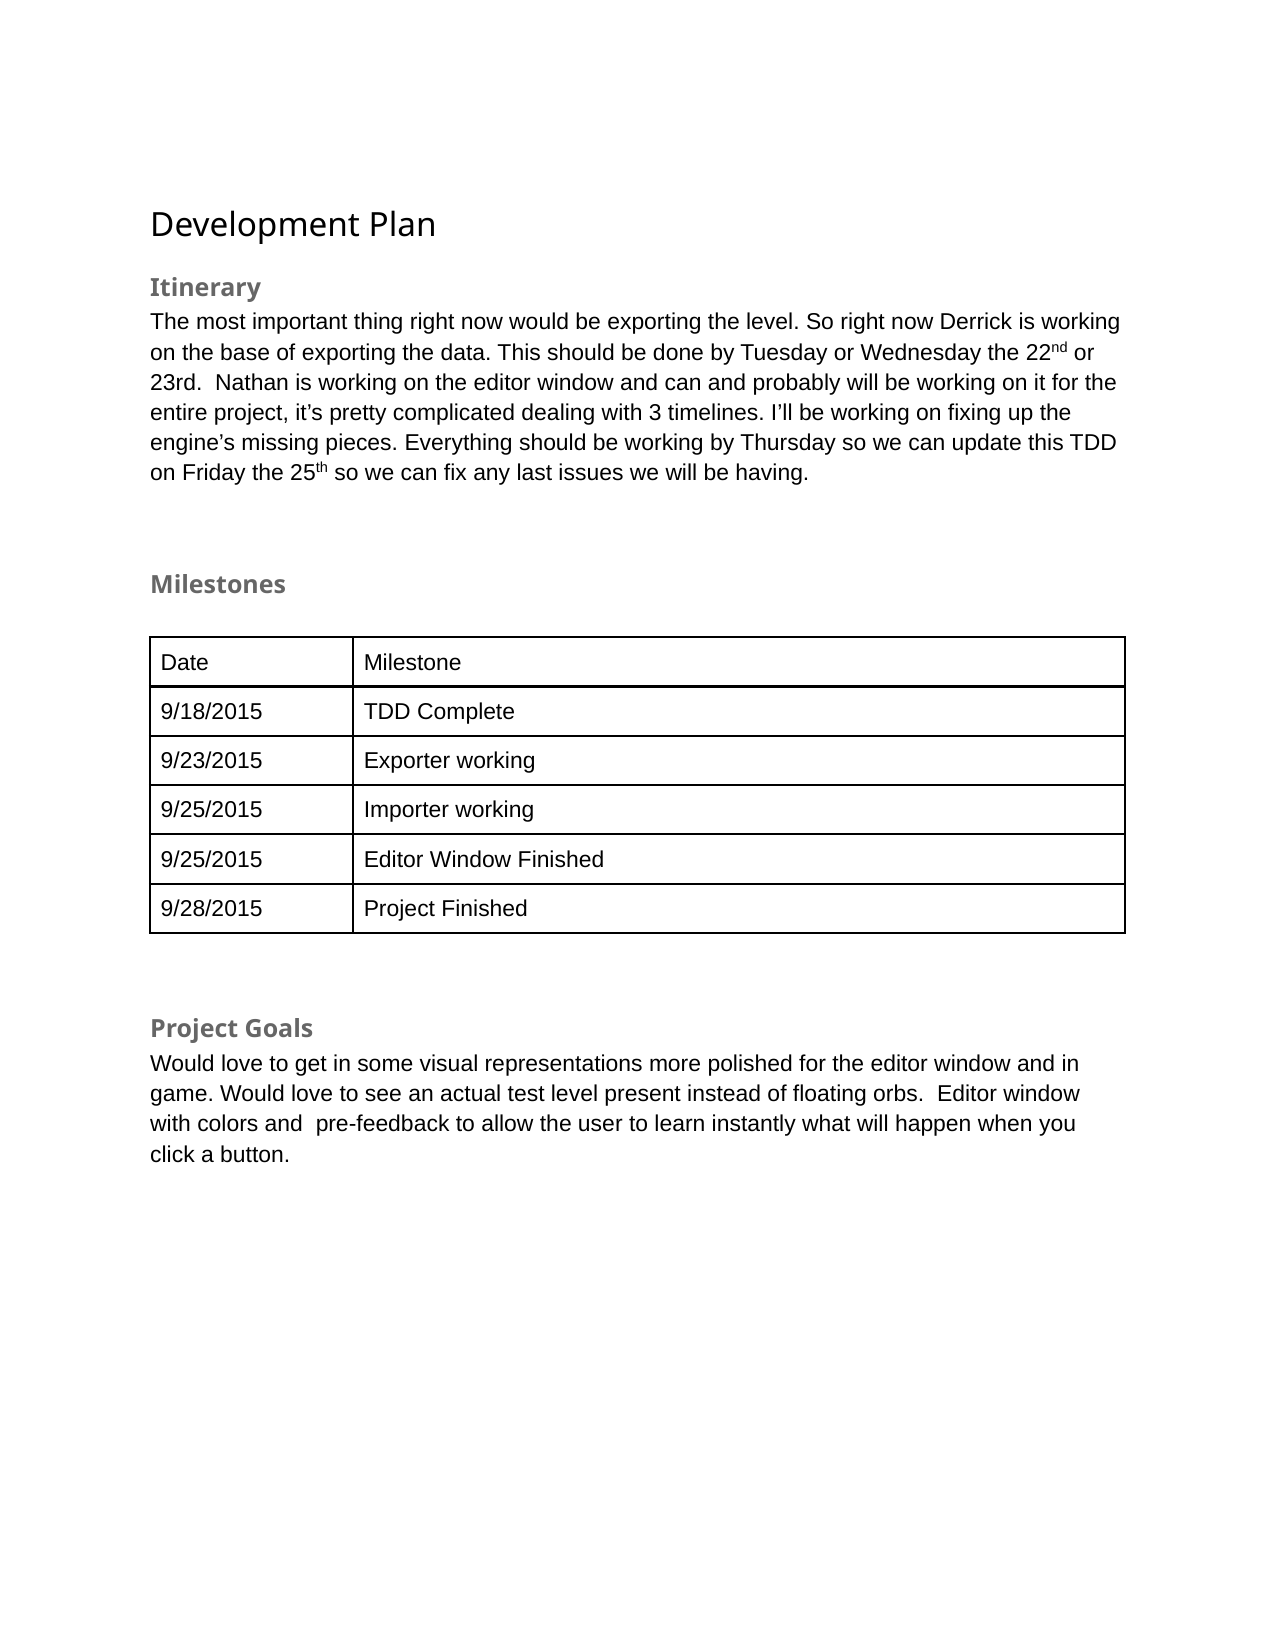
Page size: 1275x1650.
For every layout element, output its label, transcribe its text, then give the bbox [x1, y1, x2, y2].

table_cell 9/25/2015 [151, 835, 352, 882]
subtitle Itinerary [150, 269, 1125, 303]
table_cell Exporter working [354, 737, 1124, 784]
table_cell TDD Complete [354, 688, 1124, 734]
table_header Milestone [354, 638, 1124, 685]
table_header Date [151, 638, 352, 685]
table_cell 9/28/2015 [151, 885, 352, 932]
table_cell 9/25/2015 [151, 786, 352, 833]
subtitle Milestones [150, 567, 1125, 601]
table_cell 9/18/2015 [151, 688, 352, 734]
subtitle Development Plan [150, 200, 1125, 246]
table_cell 9/23/2015 [151, 737, 352, 784]
text Would love to get in some visual representations more polished for the editor window and in game. Would love to see an actual test level present instead of floating orbs. Editor window with colors and pre-feedback to allow the user to learn instantly what will happen when you click a button. [150, 1050, 1125, 1167]
table_cell Editor Window Finished [354, 835, 1124, 882]
table_cell Project Finished [354, 885, 1124, 932]
text The most important thing right now would be exporting the level. So right now Derrick is working on the base of exporting the data. This should be done by Tuesday or Wednesday the 22nd or 23rd. Nathan is working on the editor window and can and probably will be working on it for the entire project, it’s pretty complicated dealing with 3 timelines. I’ll be working on fixing up the engine’s missing pieces. Everything should be working by Thursday so we can update this TDD on Friday the 25th so we can fix any last issues we will be having. [150, 308, 1125, 486]
table_cell Importer working [354, 786, 1124, 833]
subtitle Project Goals [150, 1011, 1125, 1045]
